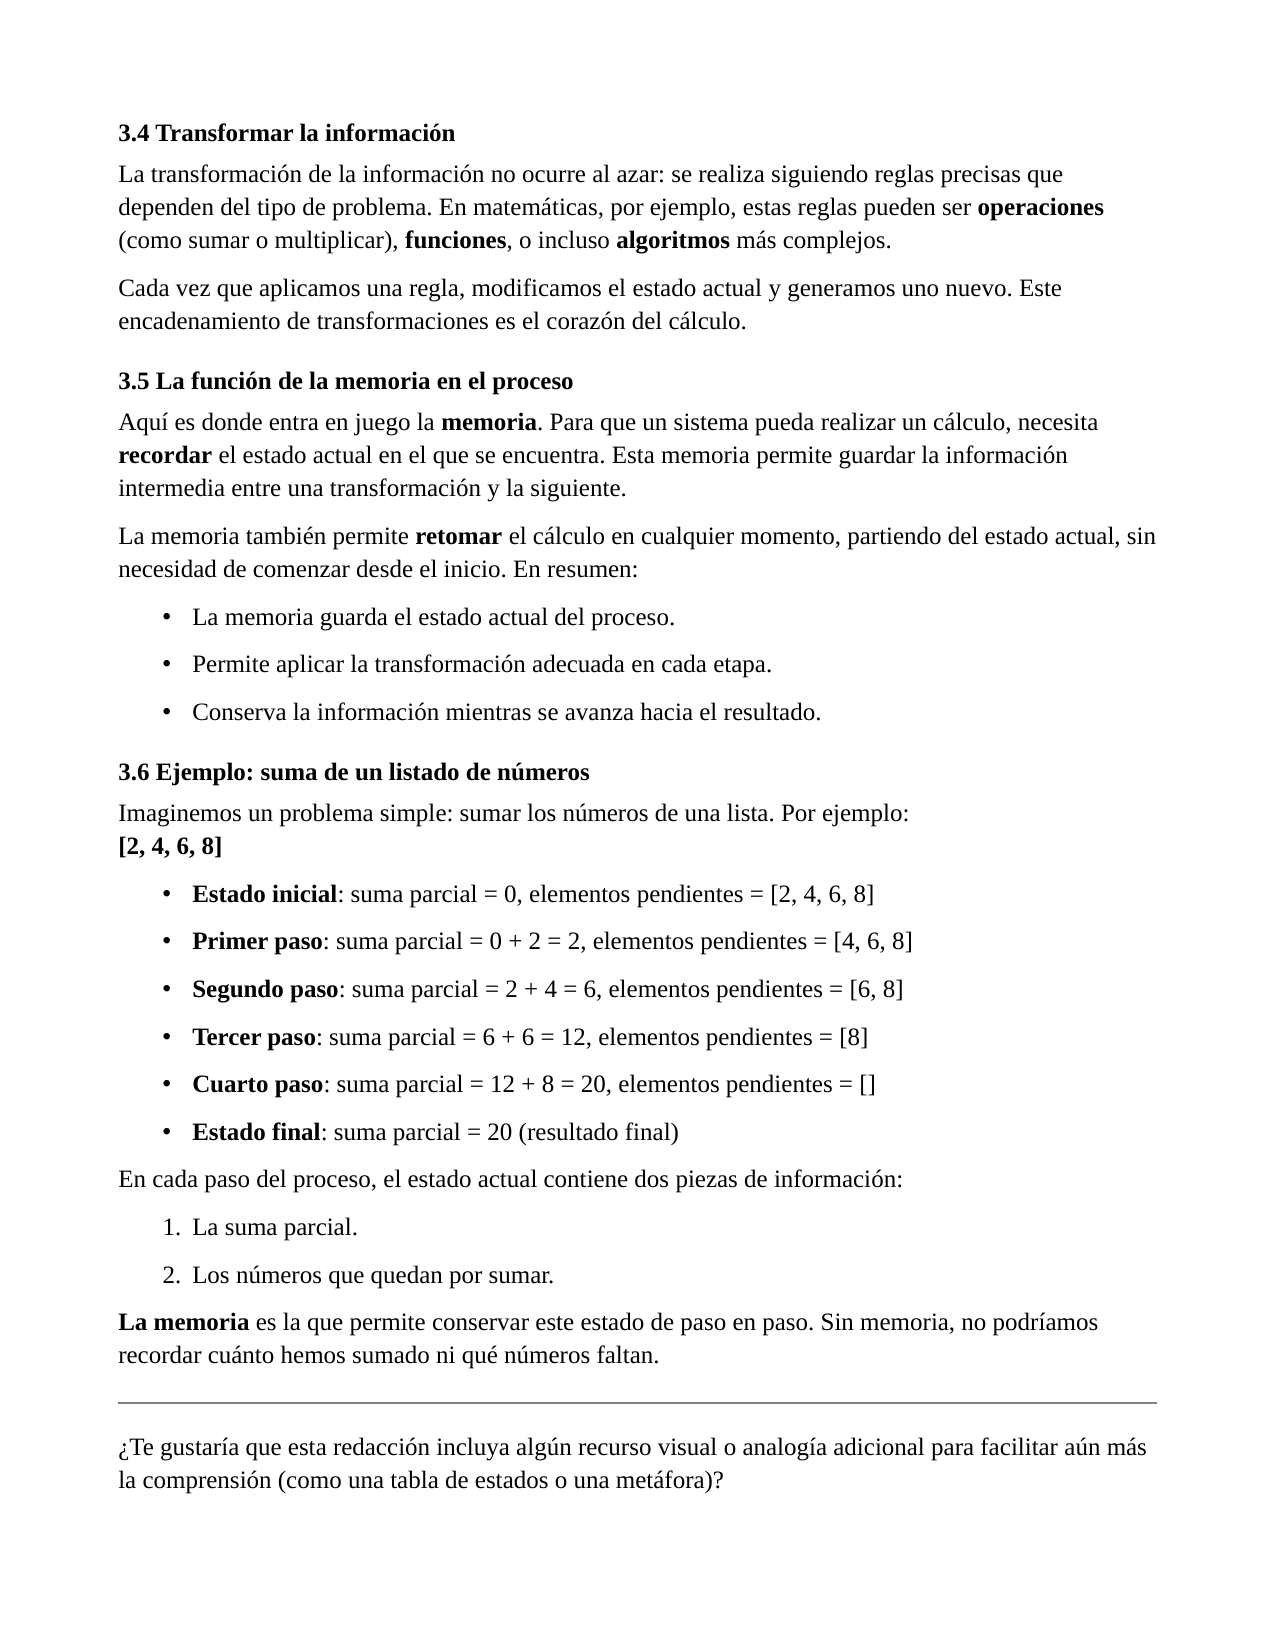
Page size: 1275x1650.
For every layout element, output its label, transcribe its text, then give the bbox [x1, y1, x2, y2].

text Aquí es donde entra en juego la memoria. Para que un sistema pueda realizar un cálculo, necesita recordar el estado actual en el que se encuentra. Esta memoria permite guardar la información intermedia entre una transformación y la siguiente. [118, 407, 1157, 502]
subtitle 3.5 La función de la memoria en el proceso [118, 366, 1157, 395]
list Permite aplicar la transformación adecuada en cada etapa. [162, 649, 1157, 678]
subtitle 3.6 Ejemplo: suma de un listado de números [118, 757, 1157, 786]
list La suma parcial. [162, 1212, 1157, 1241]
list Tercer paso: suma parcial = 6 + 6 = 12, elementos pendientes = [8] [162, 1022, 1157, 1050]
list La memoria guarda el estado actual del proceso. [162, 602, 1157, 630]
text En cada paso del proceso, el estado actual contiene dos piezas de información: [118, 1164, 1157, 1193]
text La memoria es la que permite conservar este estado de paso en paso. Sin memoria, no podríamos recordar cuánto hemos sumado ni qué números faltan. [118, 1307, 1157, 1369]
text La transformación de la información no ocurre al azar: se realiza siguiendo reglas precisas que dependen del tipo de problema. En matemáticas, por ejemplo, estas reglas pueden ser operaciones (como sumar o multiplicar), funciones, o incluso algoritmos más complejos. [118, 159, 1157, 254]
list Primer paso: suma parcial = 0 + 2 = 2, elementos pendientes = [4, 6, 8] [162, 926, 1157, 955]
text Cada vez que aplicamos una regla, modificamos el estado actual y generamos uno nuevo. Este encadenamiento de transformaciones es el corazón del cálculo. [118, 273, 1157, 335]
list Estado final: suma parcial = 20 (resultado final) [162, 1117, 1157, 1146]
text Imaginemos un problema simple: sumar los números de una lista. Por ejemplo: [2, 4, 6, 8] [118, 798, 1157, 860]
text ¿Te gustaría que esta redacción incluya algún recurso visual o analogía adicional para facilitar aún más la comprensión (como una tabla de estados o una metáfora)? [118, 1432, 1157, 1494]
text La memoria también permite retomar el cálculo en cualquier momento, partiendo del estado actual, sin necesidad de comenzar desde el inicio. En resumen: [118, 521, 1157, 583]
list Segundo paso: suma parcial = 2 + 4 = 6, elementos pendientes = [6, 8] [162, 974, 1157, 1003]
list Los números que quedan por sumar. [162, 1260, 1157, 1288]
list Conserva la información mientras se avanza hacia el resultado. [162, 697, 1157, 726]
subtitle 3.4 Transformar la información [118, 118, 1157, 147]
list Estado inicial: suma parcial = 0, elementos pendientes = [2, 4, 6, 8] [162, 879, 1157, 908]
list Cuarto paso: suma parcial = 12 + 8 = 20, elementos pendientes = [] [162, 1069, 1157, 1098]
